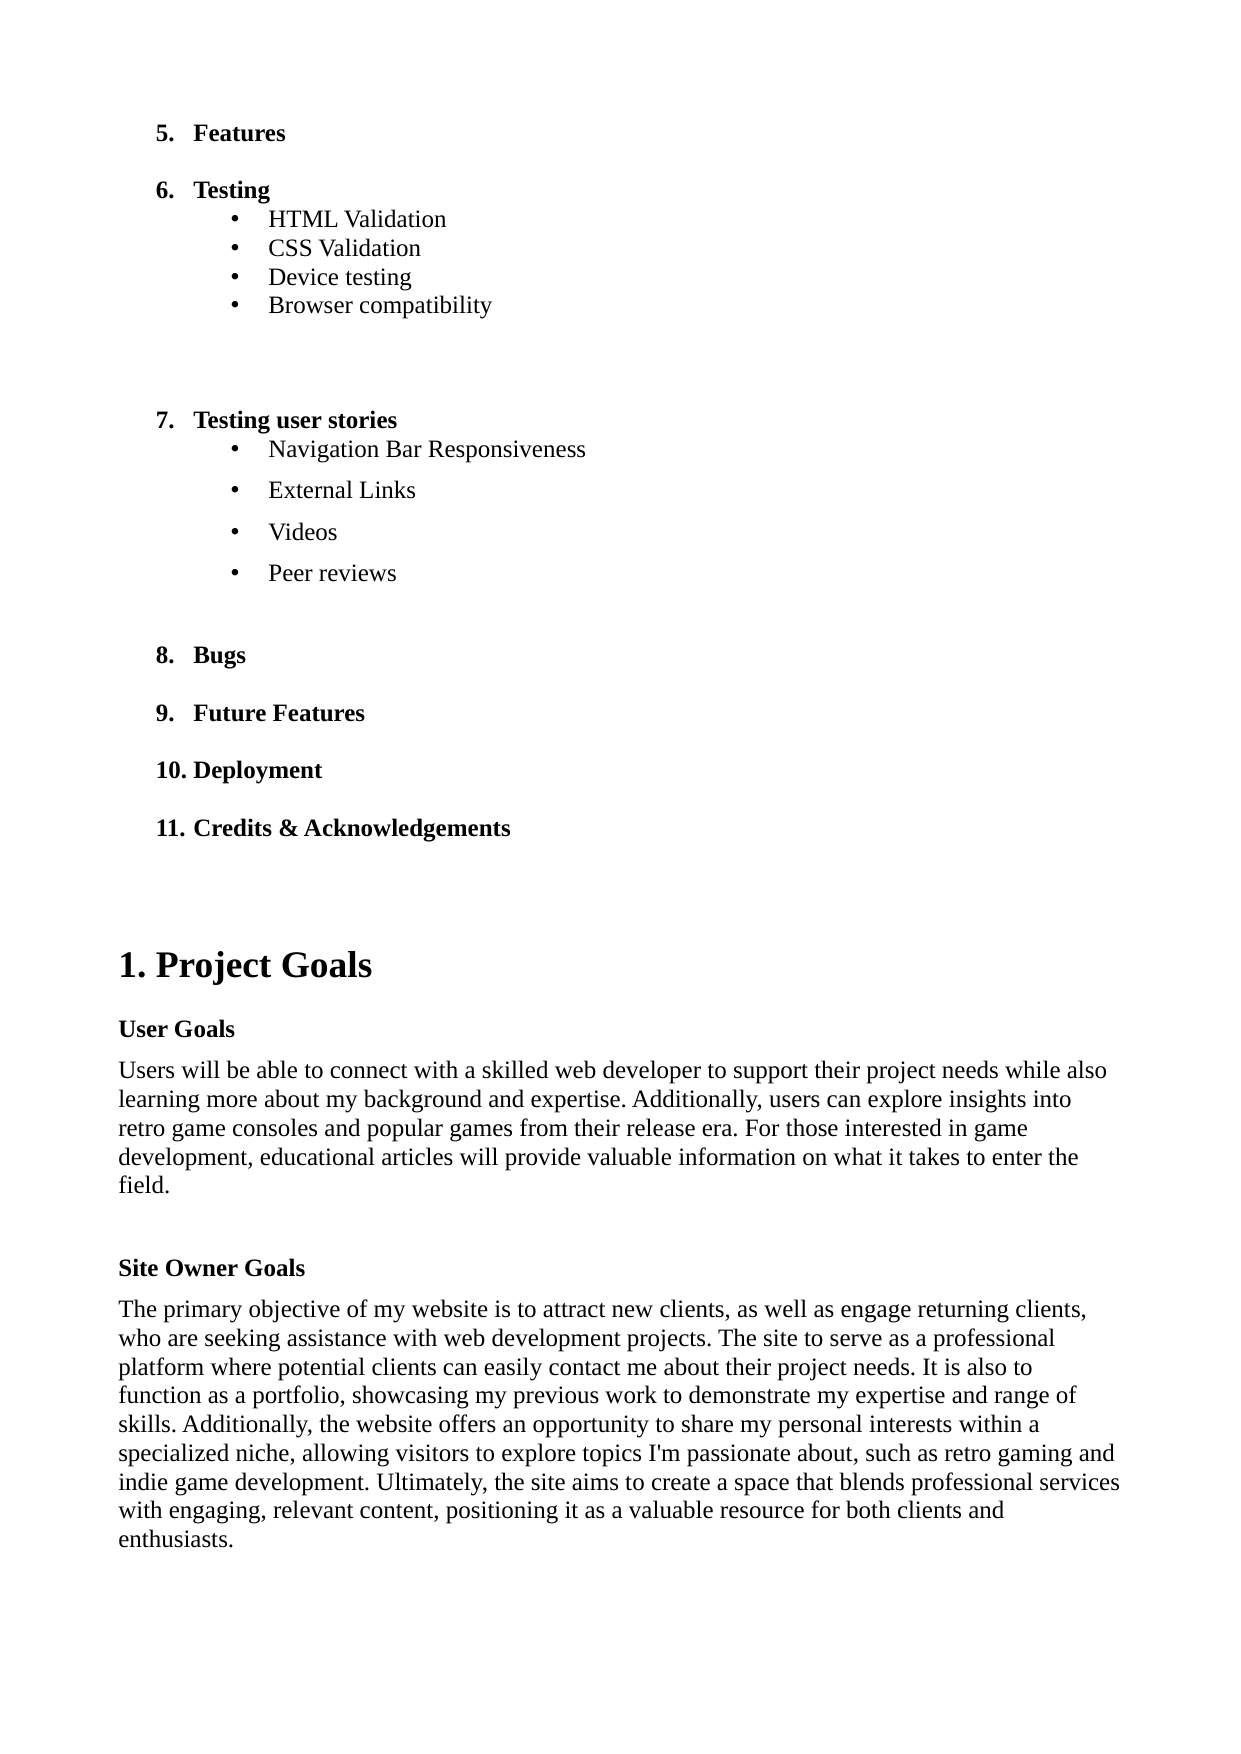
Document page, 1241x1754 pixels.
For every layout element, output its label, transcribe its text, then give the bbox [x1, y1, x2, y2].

list Testing [156, 176, 1122, 204]
list Future Features [156, 698, 1122, 727]
list Device testing [231, 262, 1122, 291]
list HTML Validation [231, 204, 1122, 233]
list Bugs [156, 641, 1122, 669]
list Credits & Acknowledgements [156, 813, 1122, 842]
list Videos [231, 517, 1122, 546]
list External Links [231, 476, 1122, 504]
list CSS Validation [231, 233, 1122, 262]
text 1. Project Goals [118, 942, 1122, 986]
list Browser compatibility [231, 291, 1122, 319]
list Deployment [156, 756, 1122, 784]
list Navigation Bar Responsiveness [231, 434, 1122, 463]
list Testing user stories [156, 406, 1122, 434]
text Users will be able to connect with a skilled web developer to support their project needs while also learning more about my background and expertise. Additionally, users can explore insights into retro game consoles and popular games from their release era. For those interested in game development, educational articles will provide valuable information on what it takes to enter the field. [118, 1056, 1122, 1199]
list Features [156, 118, 1122, 147]
text Site Owner Goals [118, 1253, 1122, 1282]
text The primary objective of my website is to attract new clients, as well as engage returning clients, who are seeking assistance with web development projects. The site to serve as a professional platform where potential clients can easily contact me about their project needs. It is also to function as a portfolio, showcasing my previous work to demonstrate my expertise and range of skills. Additionally, the website offers an opportunity to share my personal interests within a specialized niche, allowing visitors to explore topics I'm passionate about, such as retro gaming and indie game development. Ultimately, the site aims to create a space that blends professional services with engaging, relevant content, positioning it as a valuable resource for both clients and enthusiasts. [118, 1294, 1122, 1553]
text User Goals [118, 1014, 1122, 1043]
list Peer reviews [231, 558, 1122, 587]
